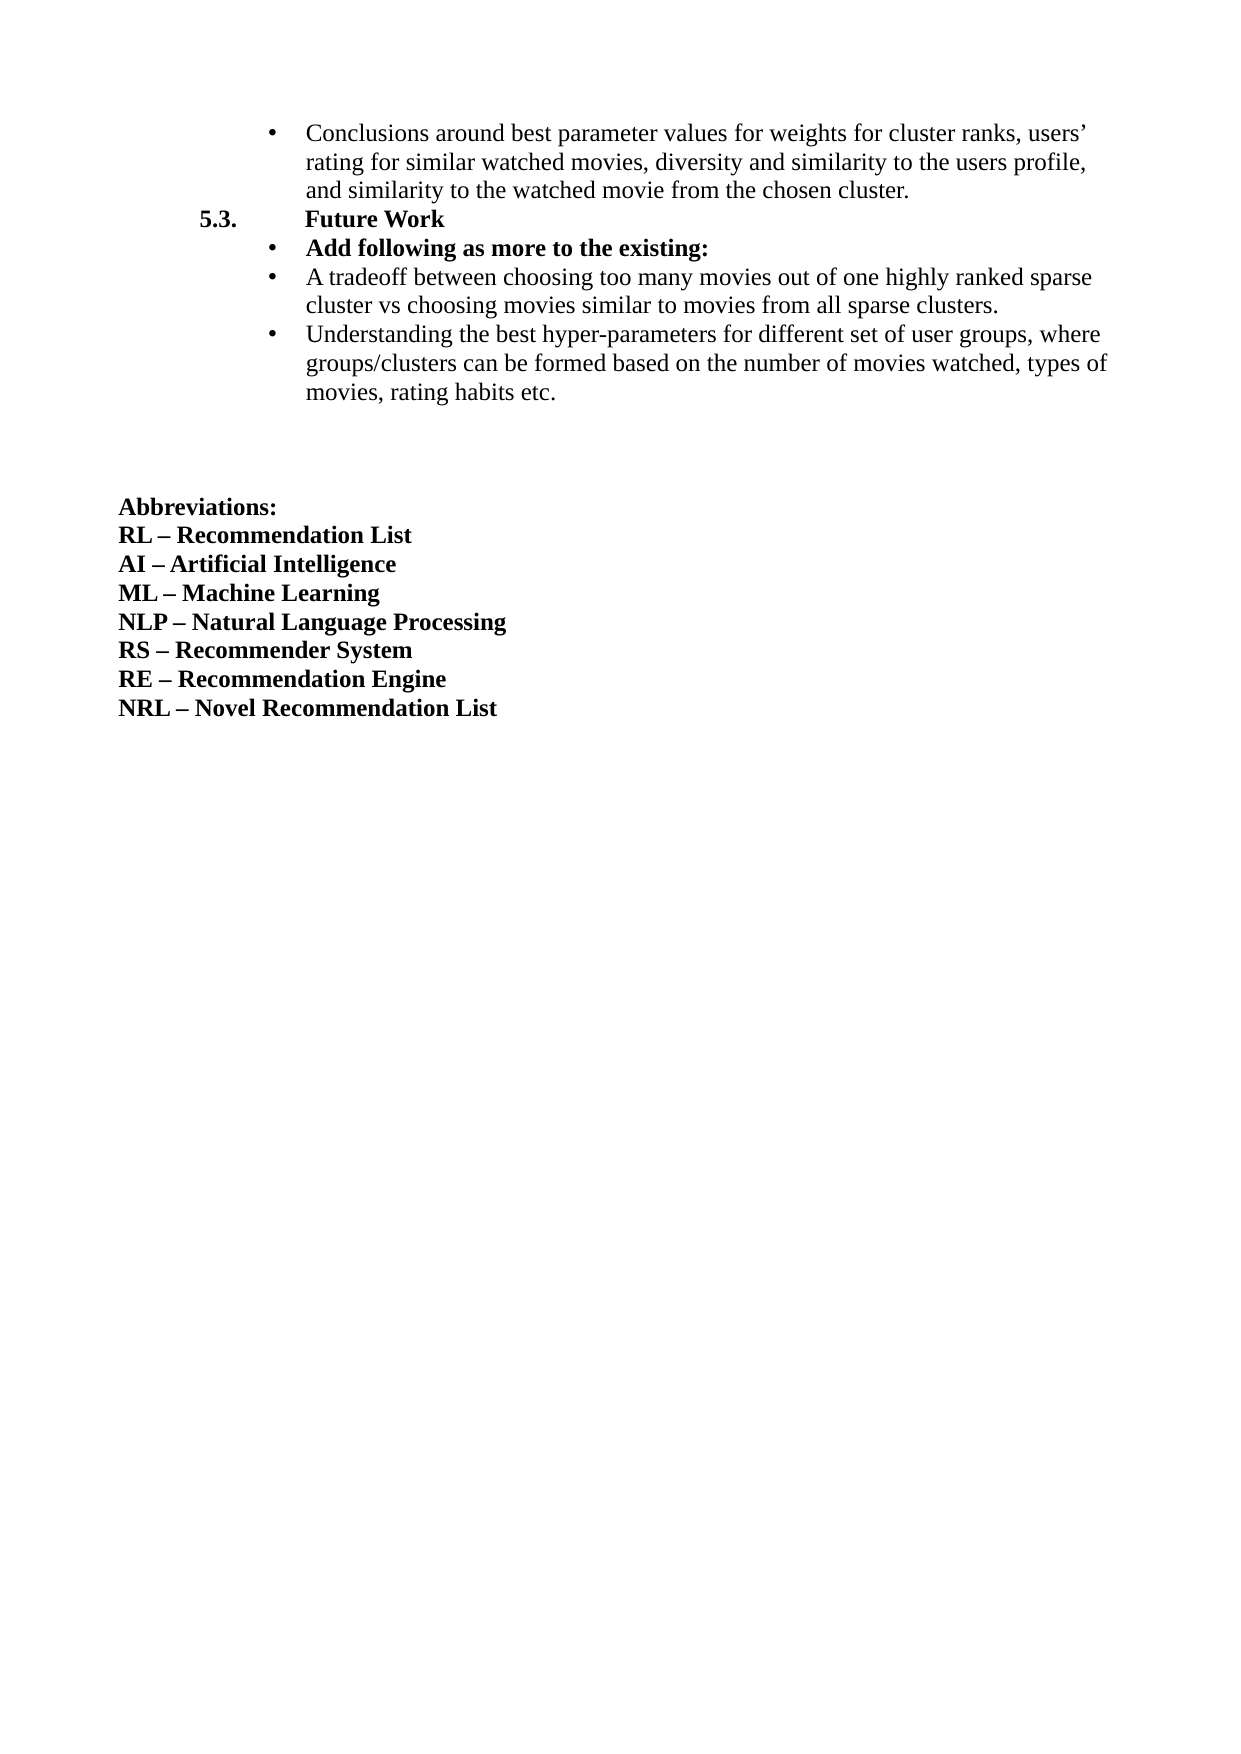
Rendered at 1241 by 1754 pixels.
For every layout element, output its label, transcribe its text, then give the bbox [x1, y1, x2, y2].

text Abbreviations: [118, 492, 1122, 521]
text ML – Machine Learning [118, 578, 1122, 607]
list Add following as more to the existing: [268, 233, 1122, 262]
text NRL – Novel Recommendation List [118, 693, 1122, 722]
text RE – Recommendation Engine [118, 664, 1122, 693]
text NLP – Natural Language Processing [118, 607, 1122, 636]
list Conclusions around best parameter values for weights for cluster ranks, users’ rating for similar watched movies, diversity and similarity to the users profile, and similarity to the watched movie from the chosen cluster. [268, 118, 1122, 204]
list Understanding the best hyper-parameters for different set of user groups, where groups/clusters can be formed based on the number of movies watched, types of movies, rating habits etc. [268, 319, 1122, 406]
text AI – Artificial Intelligence [118, 549, 1122, 578]
text RL – Recommendation List [118, 521, 1122, 549]
list A tradeoff between choosing too many movies out of one highly ranked sparse cluster vs choosing movies similar to movies from all sparse clusters. [268, 262, 1122, 319]
list Future Work [193, 204, 1122, 233]
text RS – Recommender System [118, 636, 1122, 664]
